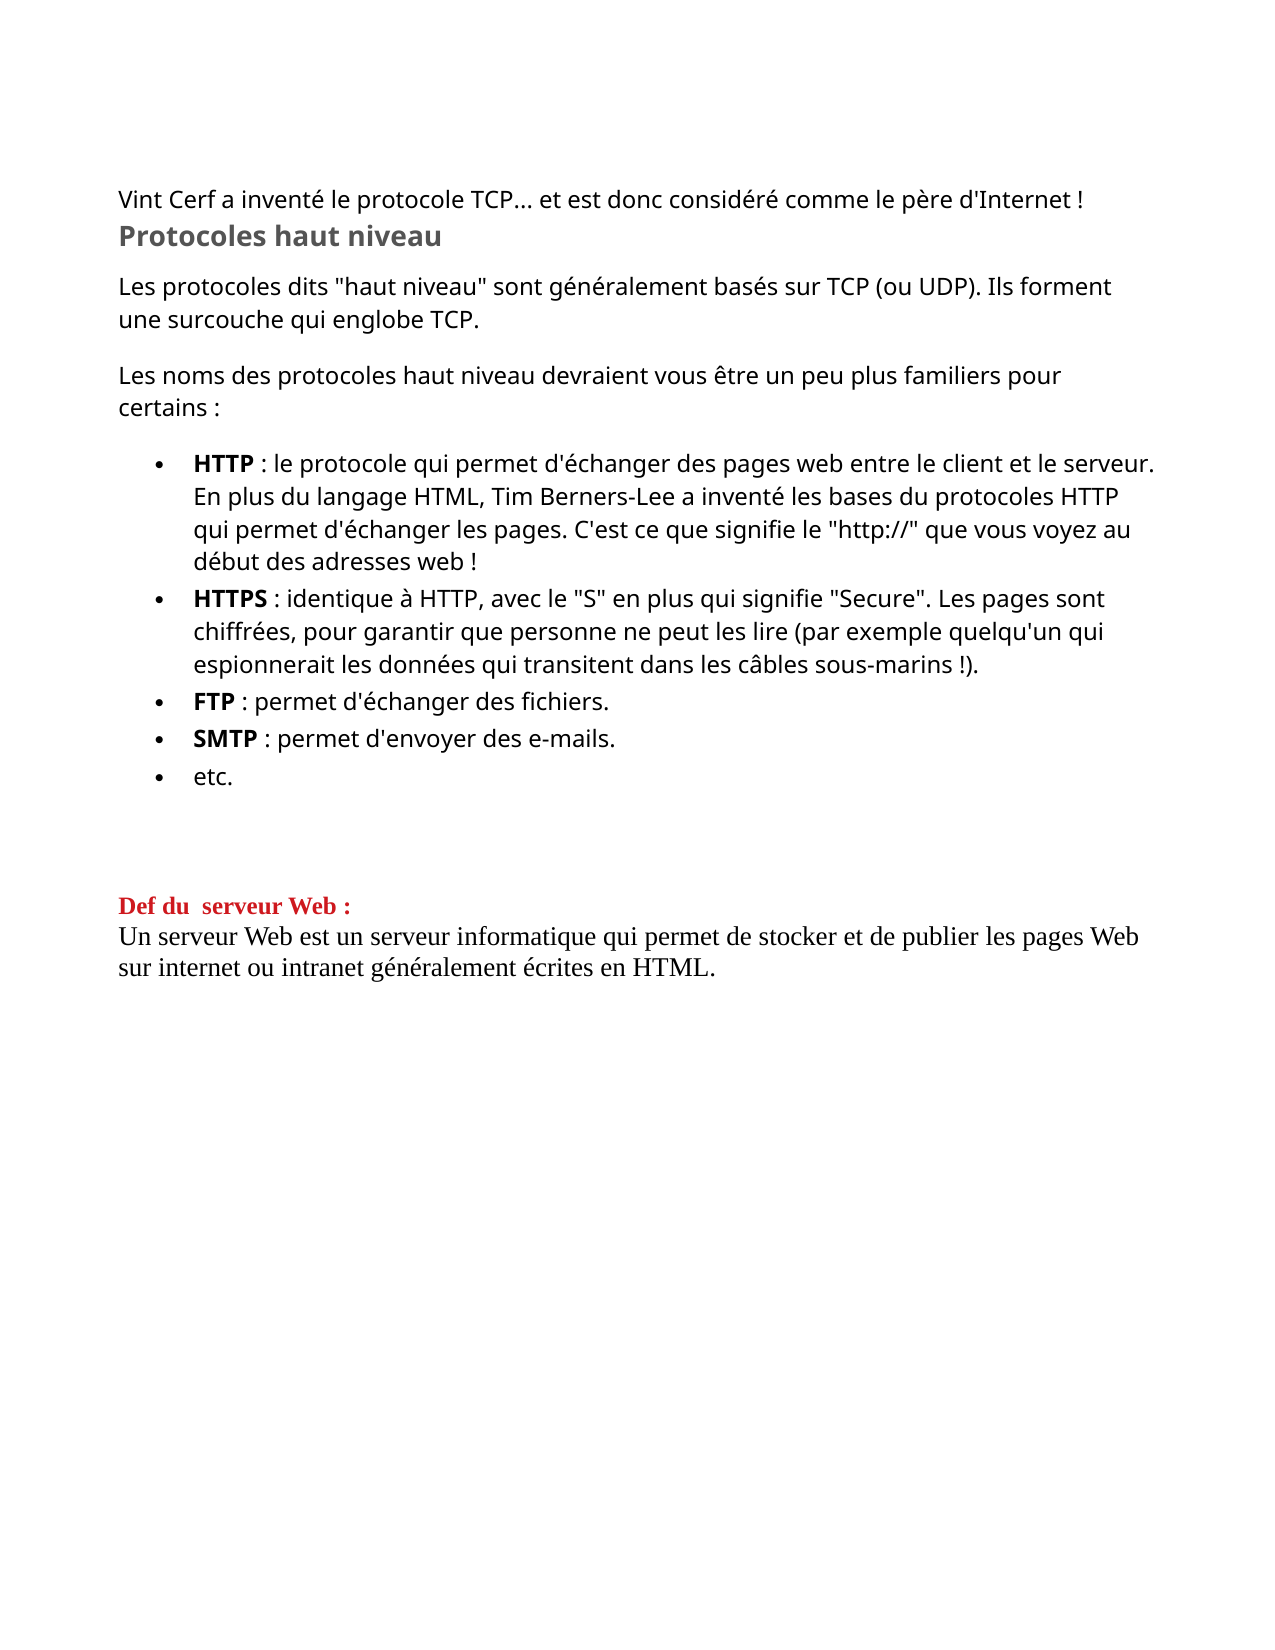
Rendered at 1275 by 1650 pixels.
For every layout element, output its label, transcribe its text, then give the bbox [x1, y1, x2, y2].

list HTTP : le protocole qui permet d'échanger des pages web entre le client et le serveur. En plus du langage HTML, Tim Berners-Lee a inventé les bases du protocoles HTTP qui permet d'échanger les pages. C'est ce que signifie le "http://" que vous voyez au début des adresses web ! [156, 447, 1157, 578]
text Les noms des protocoles haut niveau devraient vous être un peu plus familiers pour certains : [118, 358, 1157, 424]
list FTP : permet d'échanger des fichiers. [156, 685, 1157, 717]
text Vint Cerf a inventé le protocole TCP... et est donc considéré comme le père d'Internet ! [118, 183, 1157, 216]
text Un serveur Web est un serveur informatique qui permet de stocker et de publier les pages Web sur internet ou intranet généralement écrites en HTML. [118, 920, 1157, 982]
subtitle Protocoles haut niveau [118, 216, 1157, 254]
text Def du serveur Web : [118, 891, 1157, 920]
list etc. [156, 759, 1157, 792]
list HTTPS : identique à HTTP, avec le "S" en plus qui signifie "Secure". Les pages sont chiffrées, pour garantir que personne ne peut les lire (par exemple quelqu'un qui espionnerait les données qui transitent dans les câbles sous-marins !). [156, 582, 1157, 680]
text Les protocoles dits "haut niveau" sont généralement basés sur TCP (ou UDP). Ils forment une surcouche qui englobe TCP. [118, 270, 1157, 335]
list SMTP : permet d'envoyer des e-mails. [156, 722, 1157, 755]
